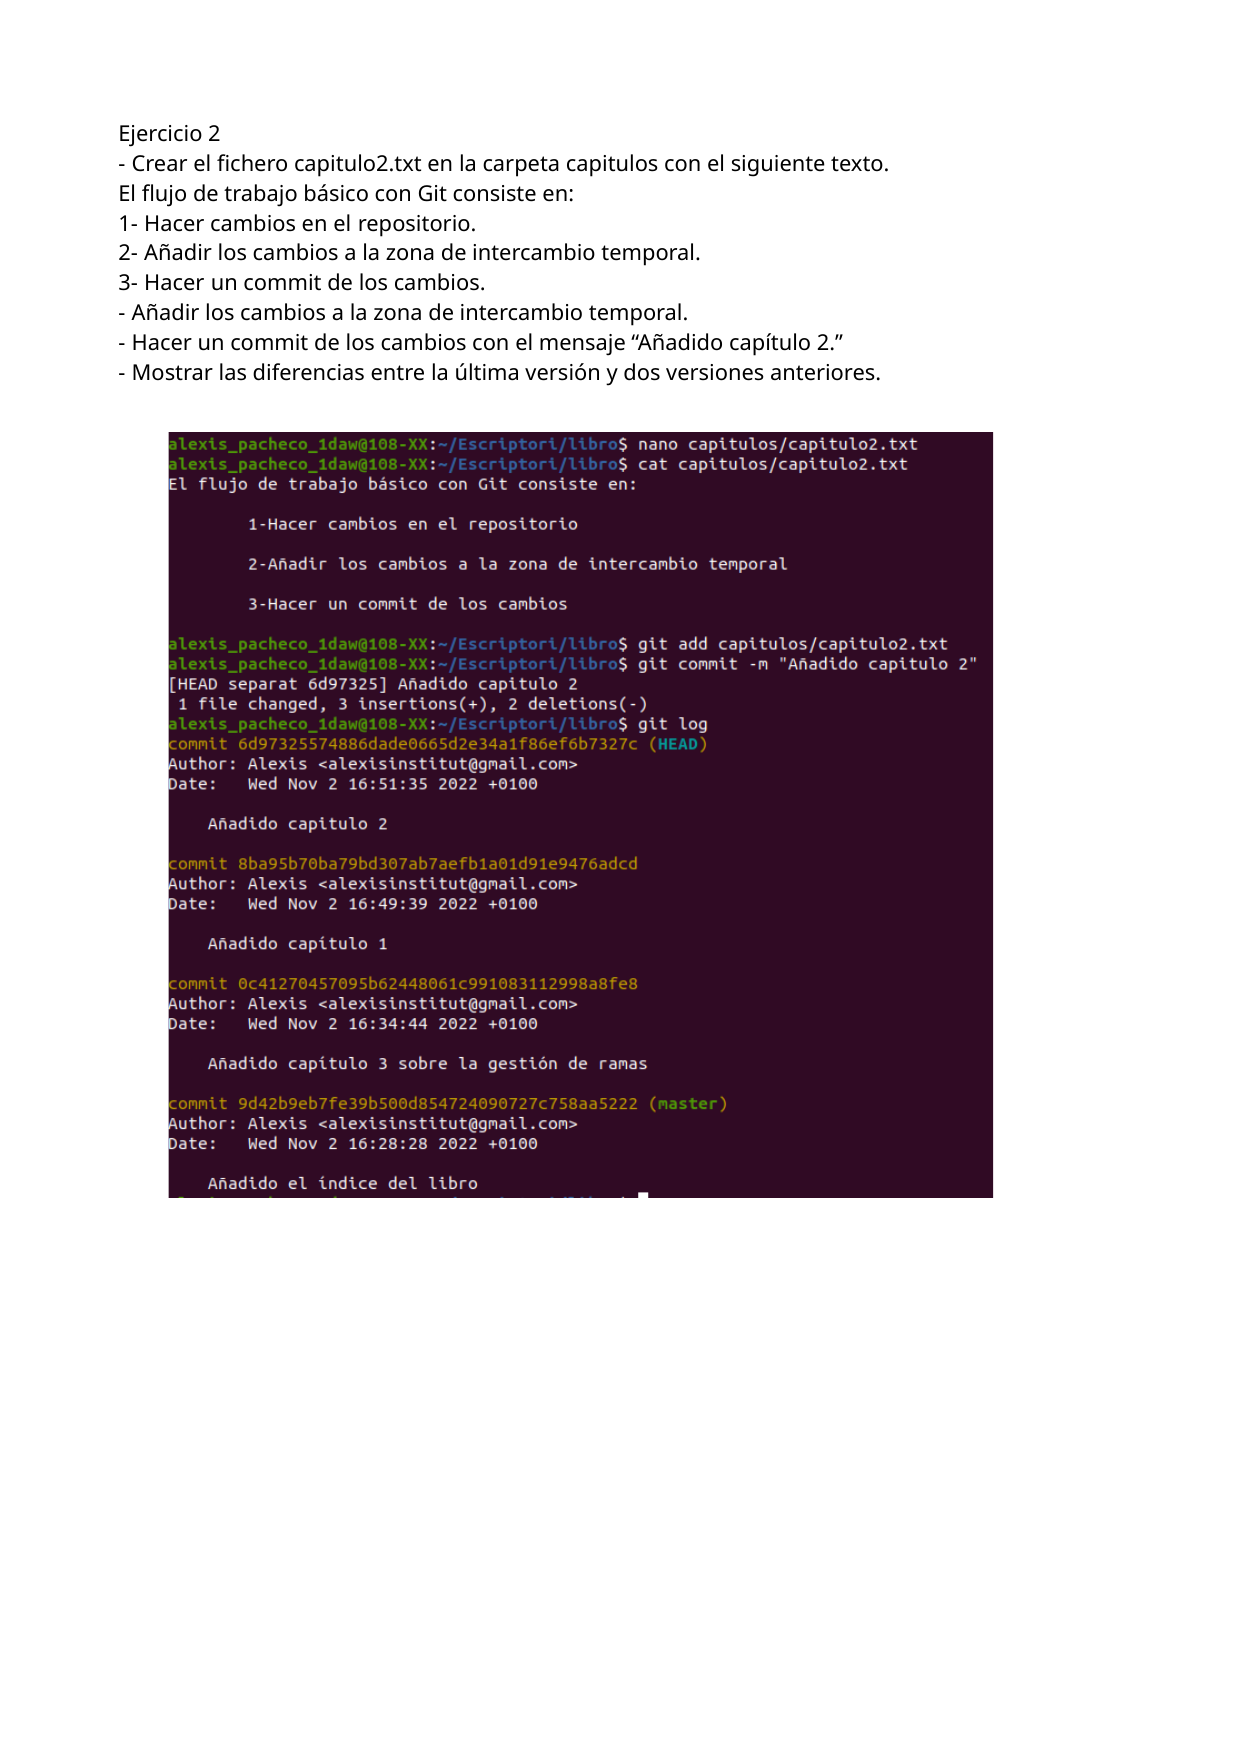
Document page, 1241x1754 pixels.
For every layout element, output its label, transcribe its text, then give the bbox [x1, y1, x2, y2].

picture [168, 432, 994, 1198]
text Ejercicio 2 - Crear el fichero capitulo2.txt en la carpeta capitulos con el siguiente texto. El flujo de trabajo básico con Git consiste en: 1- Hacer cambios en el repositorio. 2- Añadir los cambios a la zona de intercambio temporal. 3- Hacer un commit de los cambios. - Añadir los cambios a la zona de intercambio temporal. - Hacer un commit de los cambios con el mensaje “Añadido capítulo 2.” - Mostrar las diferencias entre la última versión y dos versiones anteriores. [118, 118, 1122, 415]
